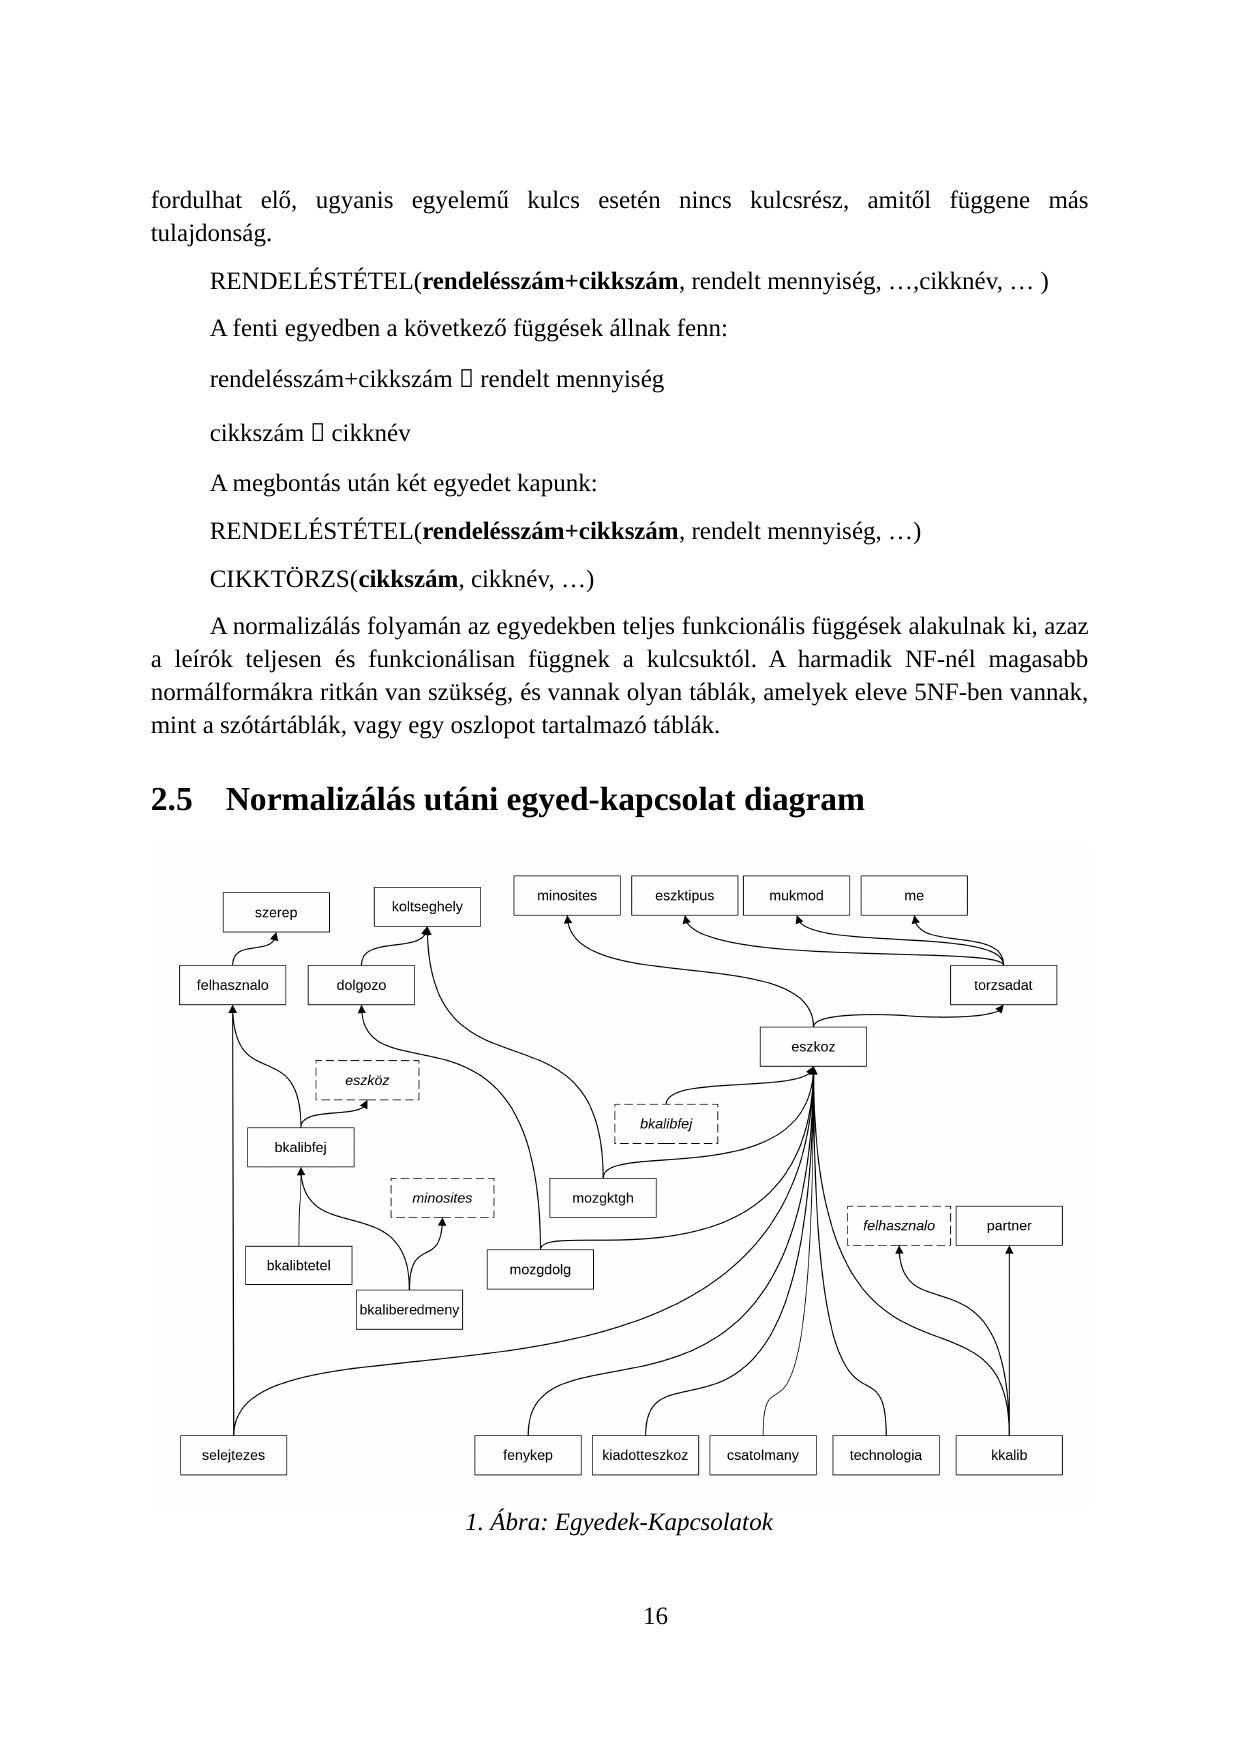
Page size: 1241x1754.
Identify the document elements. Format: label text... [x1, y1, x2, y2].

text fordulhat elő, ugyanis egyelemű kulcs esetén nincs kulcsrész, amitől függene más tulajdonság. [151, 185, 1090, 247]
text A megbontás után két egyedet kapunk: [151, 468, 1090, 497]
text cikkszám  cikknév [151, 415, 1090, 449]
subtitle Normalizálás utáni egyed-kapcsolat diagram [151, 779, 1090, 817]
text RENDELÉSTÉTEL(rendelésszám+cikkszám, rendelt mennyiség, …) [151, 516, 1090, 545]
text rendelésszám+cikkszám  rendelt mennyiség [151, 361, 1090, 395]
text 1. Ábra: Egyedek-Kapcsolatok [151, 1507, 1090, 1536]
text CIKKTÖRZS(cikkszám, cikknév, …) [151, 564, 1090, 592]
text RENDELÉSTÉTEL(rendelésszám+cikkszám, rendelt mennyiség, …,cikknév, … ) [151, 266, 1090, 294]
text A normalizálás folyamán az egyedekben teljes funkcionális függések alakulnak ki, azaz a leírók teljesen és funkcionálisan függnek a kulcsuktól. A harmadik NF-nél magasabb normálformákra ritkán van szükség, és vannak olyan táblák, amelyek eleve 5NF-ben vannak, mint a szótártáblák, vagy egy oszlopot tartalmazó táblák. [151, 611, 1090, 739]
text A fenti egyedben a következő függések állnak fenn: [151, 313, 1090, 342]
picture [150, 842, 1090, 1507]
